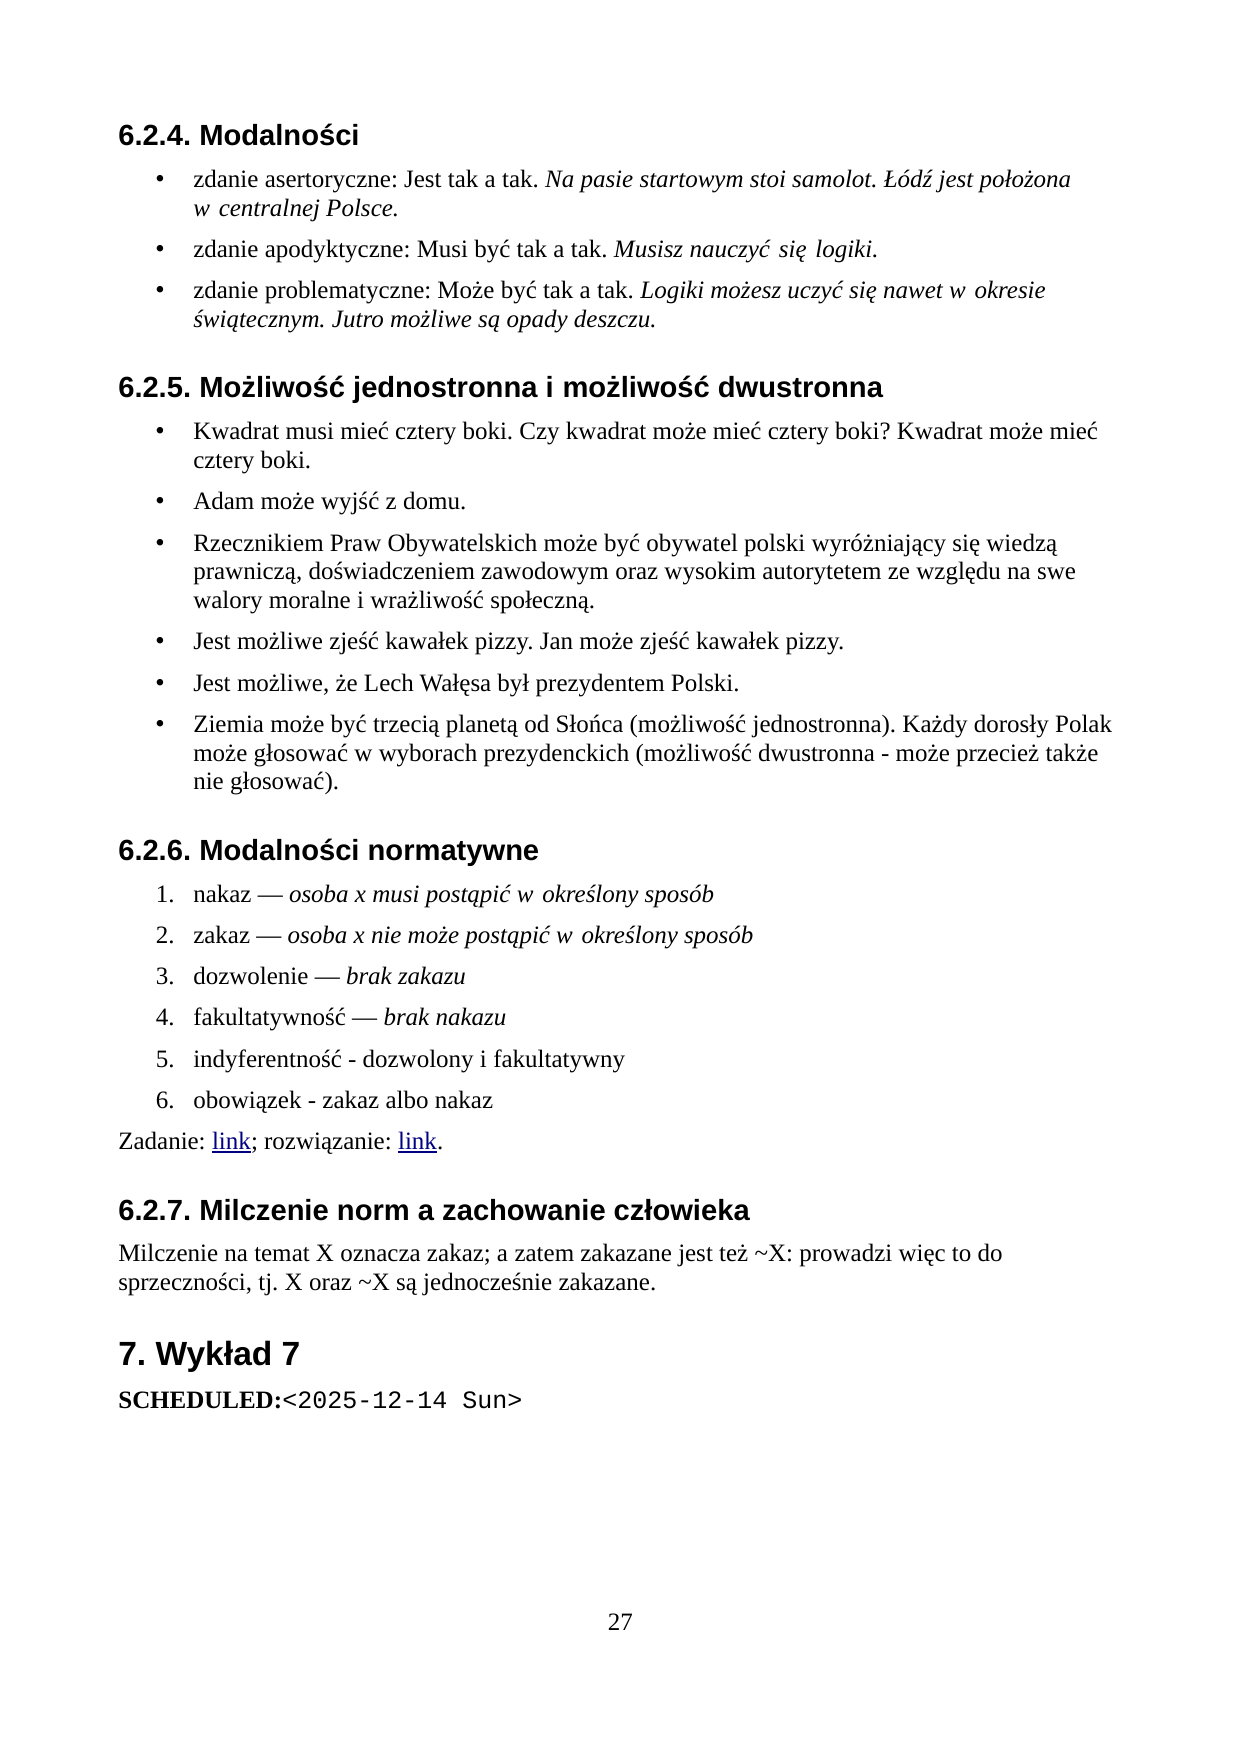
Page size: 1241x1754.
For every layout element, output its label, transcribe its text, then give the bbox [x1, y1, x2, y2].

subtitle Milczenie norm a zachowanie człowieka [118, 1192, 1122, 1226]
list Jest możliwe, że Lech Wałęsa był prezydentem Polski. [156, 668, 1122, 696]
list indyferentność - dozwolony i fakultatywny [156, 1044, 1122, 1072]
list zdanie apodyktyczne: Musi być tak a tak. Musisz nauczyć się logiki. [156, 234, 1122, 263]
subtitle Wykład 7 [118, 1333, 1122, 1372]
list dozwolenie — brak zakazu [156, 961, 1122, 990]
subtitle Modalności [118, 118, 1122, 152]
list Kwadrat musi mieć cztery boki. Czy kwadrat może mieć cztery boki? Kwadrat może mieć cztery boki. [156, 416, 1122, 474]
list fakultatywność — brak nakazu [156, 1002, 1122, 1031]
list Rzecznikiem Praw Obywatelskich może być obywatel polski wyróżniający się wiedzą prawniczą, doświadczeniem zawodowym oraz wysokim autorytetem ze względu na swe walory moralne i wrażliwość społeczną. [156, 528, 1122, 614]
text Milczenie na temat X oznacza zakaz; a zatem zakazane jest też ~X: prowadzi więc to do sprzeczności, tj. X oraz ~X są jednocześnie zakazane. [118, 1238, 1122, 1296]
list zakaz — osoba x nie może postąpić w określony sposób [156, 920, 1122, 949]
text SCHEDULED:<2025-12-14 Sun> [118, 1385, 1122, 1416]
list Jest możliwe zjeść kawałek pizzy. Jan może zjeść kawałek pizzy. [156, 626, 1122, 655]
list zdanie asertoryczne: Jest tak a tak. Na pasie startowym stoi samolot. Łódź jest położona w centralnej Polsce. [156, 164, 1122, 222]
list obowiązek - zakaz albo nakaz [156, 1085, 1122, 1114]
text Zadanie: link; rozwiązanie: link. [118, 1126, 1122, 1155]
list zdanie problematyczne: Może być tak a tak. Logiki możesz uczyć się nawet w okresie świątecznym. Jutro możliwe są opady deszczu. [156, 275, 1122, 333]
list Adam może wyjść z domu. [156, 486, 1122, 515]
subtitle Możliwość jednostronna i możliwość dwustronna [118, 370, 1122, 404]
list Ziemia może być trzecią planetą od Słońca (możliwość jednostronna). Każdy dorosły Polak może głosować w wyborach prezydenckich (możliwość dwustronna - może przecież także nie głosować). [156, 709, 1122, 795]
subtitle Modalności normatywne [118, 833, 1122, 866]
list nakaz — osoba x musi postąpić w określony sposób [156, 879, 1122, 907]
